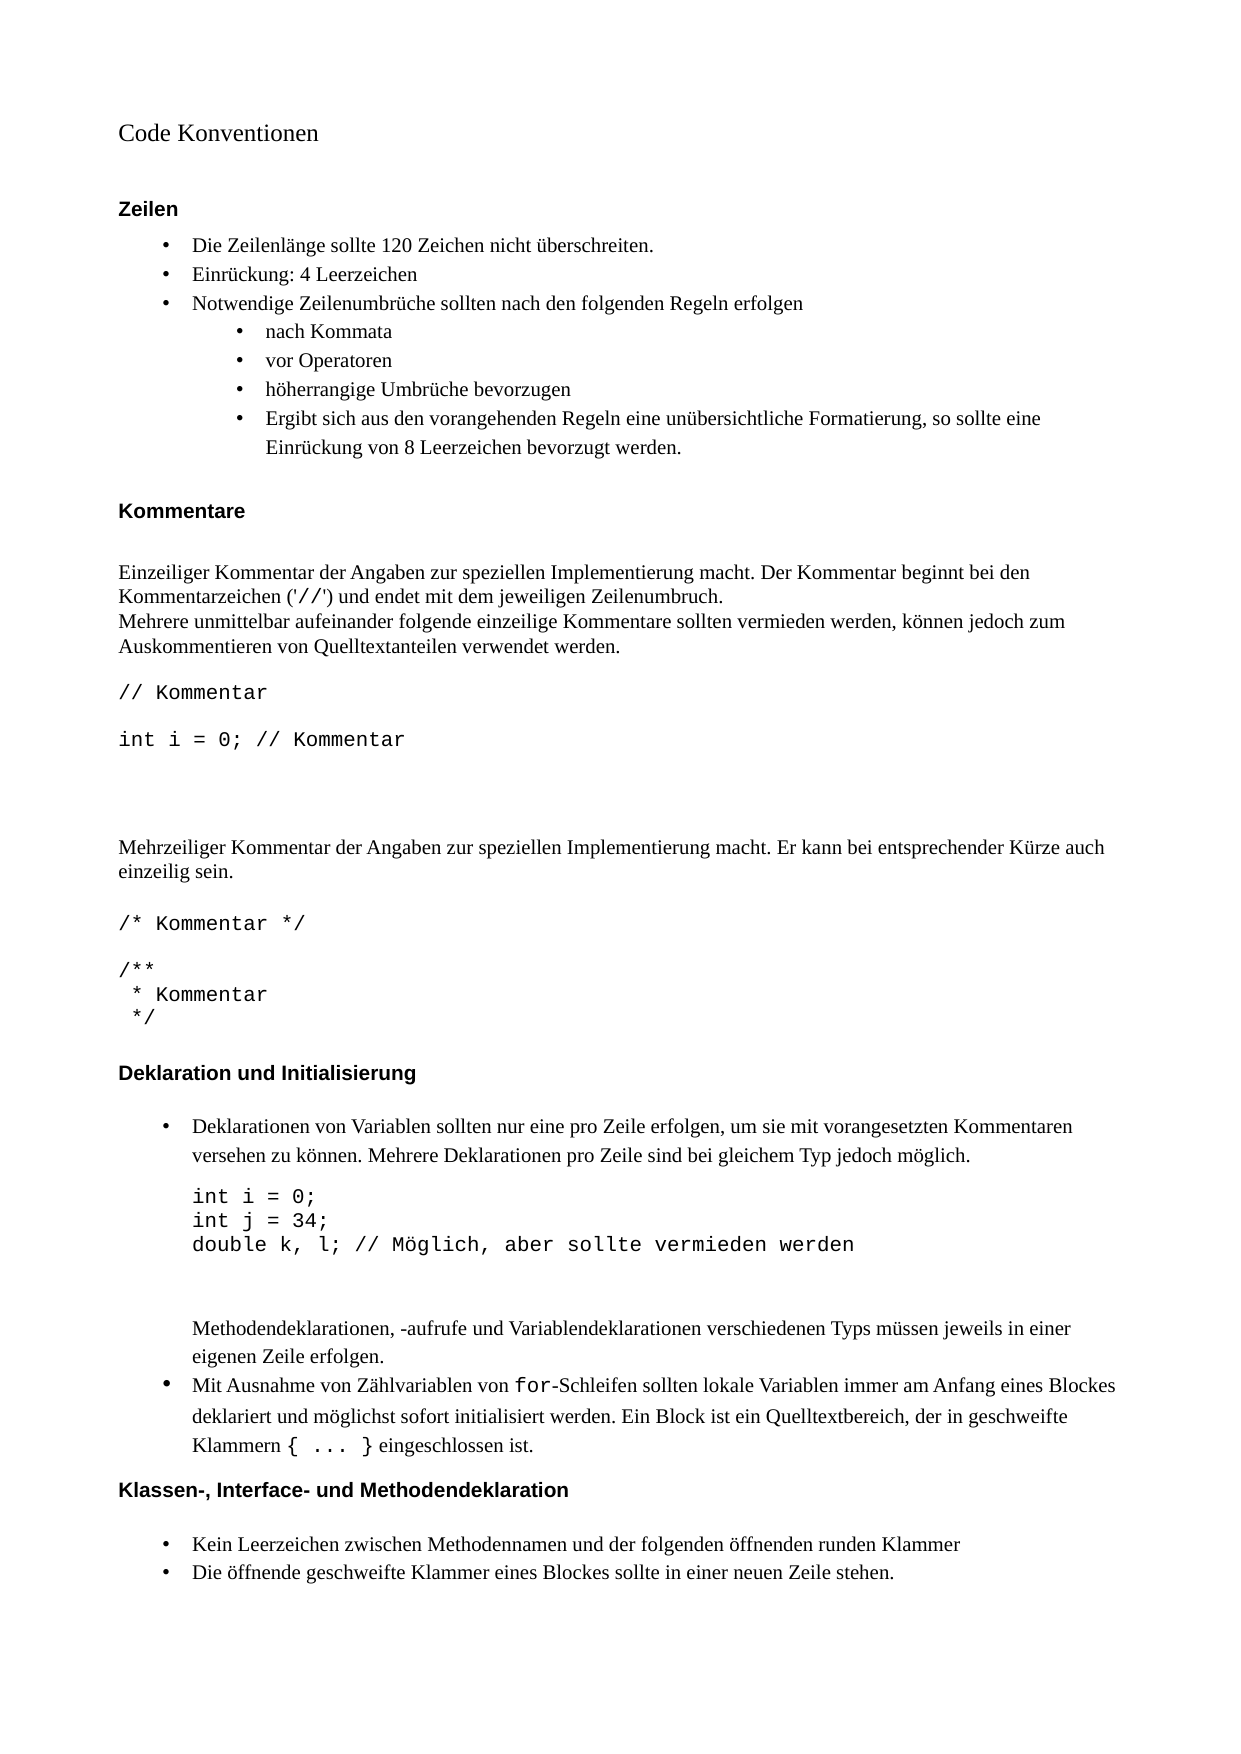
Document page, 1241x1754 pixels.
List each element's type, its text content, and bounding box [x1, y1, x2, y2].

list Notwendige Zeilenumbrüche sollten nach den folgenden Regeln erfolgen [162, 291, 1122, 315]
list vor Operatoren [236, 348, 1122, 372]
list Mit Ausnahme von Zählvariablen von for-Schleifen sollten lokale Variablen immer am Anfang eines Blockes deklariert und möglichst sofort initialisiert werden. Ein Block ist ein Quelltextbereich, der in geschweifte Klammern { ... } eingeschlossen ist. [162, 1373, 1122, 1458]
subtitle Klassen-, Interface- und Methodendeklaration [118, 1478, 1122, 1502]
text Code Konventionen [118, 118, 1122, 147]
subtitle Kommentare [118, 499, 1122, 523]
list Einrückung: 4 Leerzeichen [162, 262, 1122, 286]
text int i = 0; // Kommentar [118, 729, 1122, 753]
list Methodendeklarationen, -aufrufe und Variablendeklarationen verschiedenen Typs müssen jeweils in einer eigenen Zeile erfolgen. [162, 1287, 1122, 1368]
text */ [118, 1007, 1122, 1031]
list Die Zeilenlänge sollte 120 Zeichen nicht überschreiten. [162, 233, 1122, 257]
list double k, l; // Möglich, aber sollte vermieden werden [162, 1233, 1122, 1257]
list höherrangige Umbrüche bevorzugen [236, 377, 1122, 401]
list nach Kommata [236, 319, 1122, 343]
list Die öffnende geschweifte Klammer eines Blockes sollte in einer neuen Zeile stehen. [162, 1560, 1122, 1584]
text /** [118, 960, 1122, 984]
text Einzeiliger Kommentar der Angaben zur speziellen Implementierung macht. Der Kommentar beginnt bei den Kommentarzeichen ('//') und endet mit dem jeweiligen Zeilenumbruch. Mehrere unmittelbar aufeinander folgende einzeilige Kommentare sollten vermieden werden, können jedoch zum Auskommentieren von Quelltextanteilen verwendet werden. [118, 560, 1122, 658]
text * Kommentar [118, 984, 1122, 1007]
list Kein Leerzeichen zwischen Methodennamen und der folgenden öffnenden runden Klammer [162, 1531, 1122, 1556]
text // Kommentar [118, 682, 1122, 705]
text Mehrzeiliger Kommentar der Angaben zur speziellen Implementierung macht. Er kann bei entsprechender Kürze auch einzeilig sein. [118, 835, 1122, 883]
subtitle Zeilen [118, 196, 1122, 220]
text /* Kommentar */ [118, 913, 1122, 936]
list int j = 34; [162, 1210, 1122, 1233]
list int i = 0; [162, 1186, 1122, 1210]
subtitle Deklaration und Initialisierung [118, 1061, 1122, 1084]
list Ergibt sich aus den vorangehenden Regeln eine unübersichtliche Formatierung, so sollte eine Einrückung von 8 Leerzeichen bevorzugt werden. [236, 406, 1122, 459]
list Deklarationen von Variablen sollten nur eine pro Zeile erfolgen, um sie mit vorangesetzten Kommentaren versehen zu können. Mehrere Deklarationen pro Zeile sind bei gleichem Typ jedoch möglich. [162, 1114, 1122, 1167]
